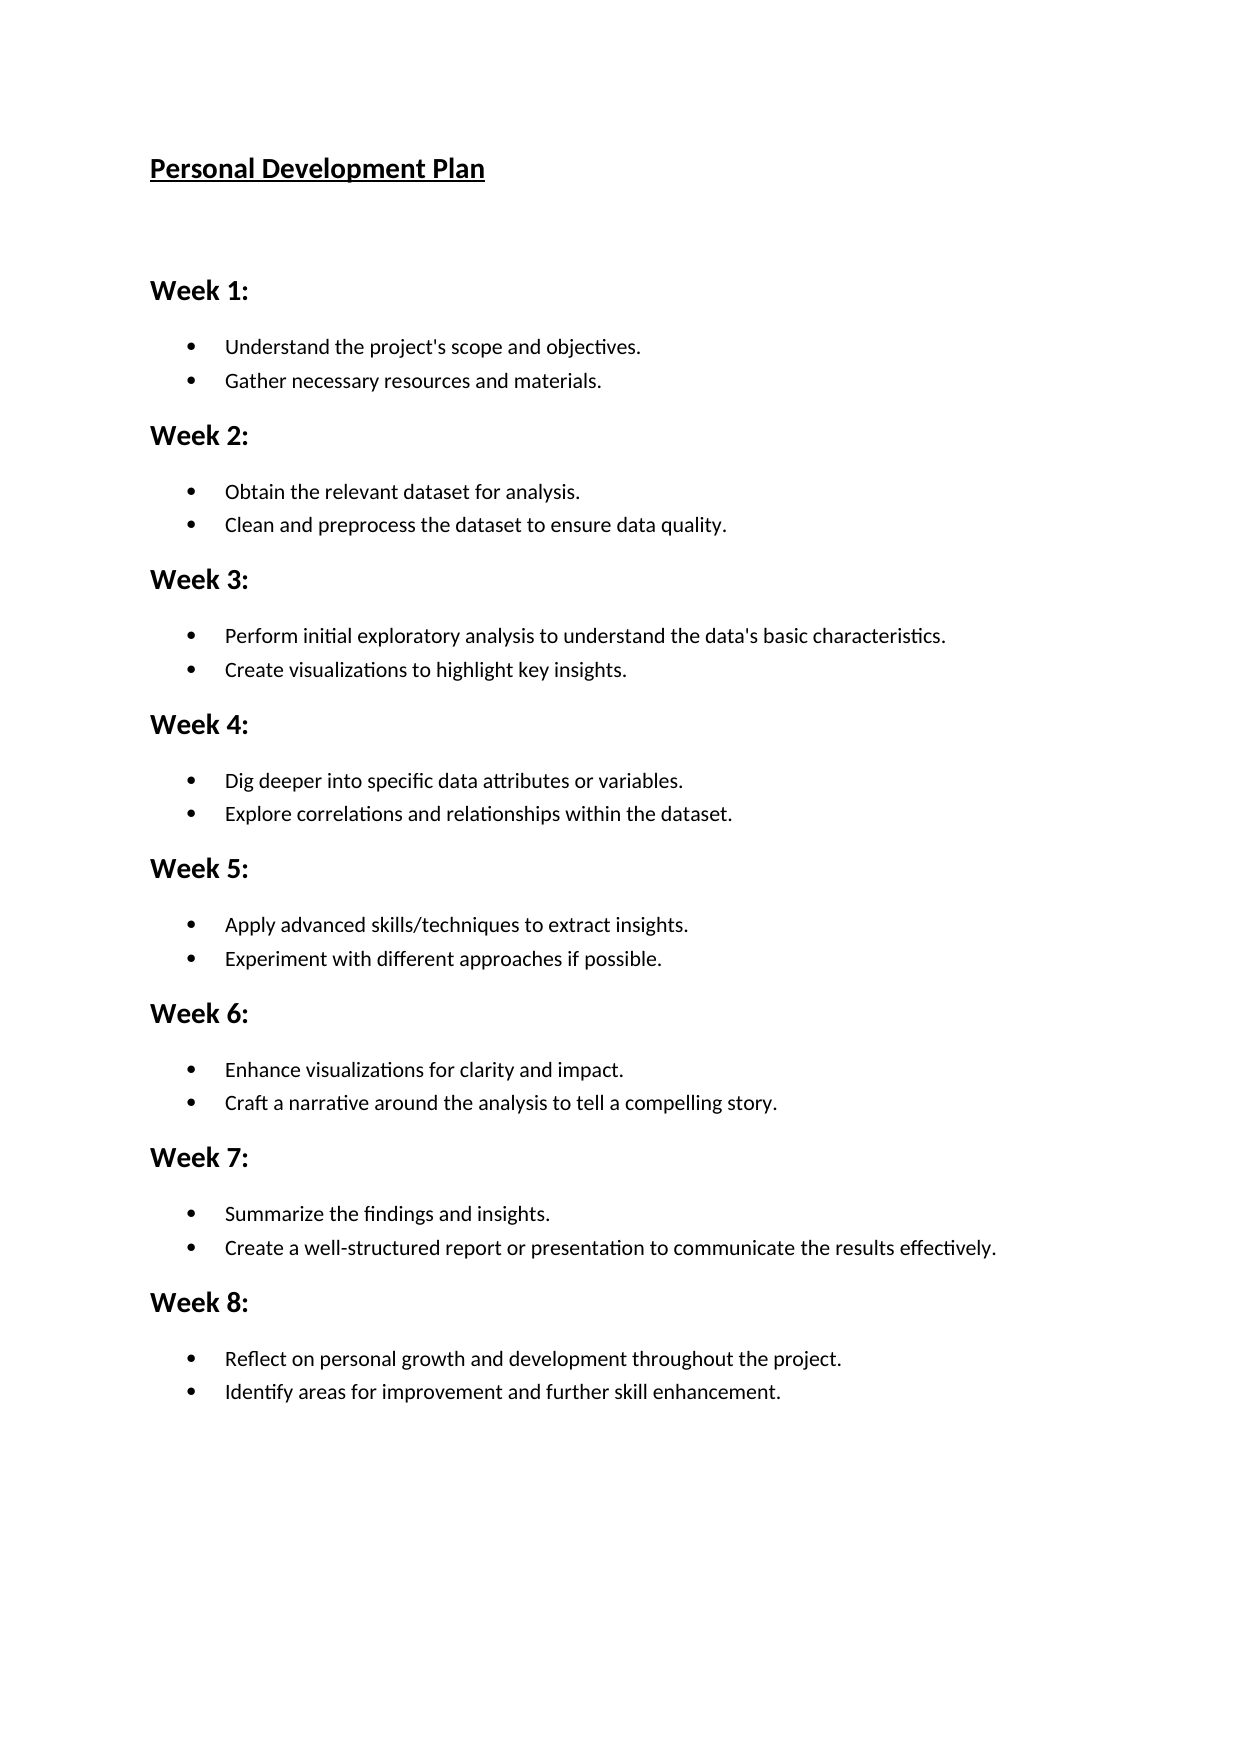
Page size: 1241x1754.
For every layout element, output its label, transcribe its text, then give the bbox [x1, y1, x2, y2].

text Week 4: [150, 706, 1090, 741]
list Apply advanced skills/techniques to extract insights. [187, 911, 1090, 938]
text Week 5: [150, 850, 1090, 886]
list Gather necessary resources and materials. [187, 367, 1090, 393]
list Reflect on personal growth and development throughout the project. [187, 1345, 1090, 1371]
text Week 7: [150, 1139, 1090, 1175]
list Dig deeper into specific data attributes or variables. [187, 767, 1090, 793]
list Craft a narrative around the analysis to tell a compelling story. [187, 1089, 1090, 1116]
list Create a well-structured report or presentation to communicate the results effectively. [187, 1234, 1090, 1260]
list Experiment with different approaches if possible. [187, 945, 1090, 971]
text Week 6: [150, 995, 1090, 1030]
list Create visualizations to highlight key insights. [187, 656, 1090, 682]
list Enhance visualizations for clarity and impact. [187, 1056, 1090, 1082]
list Identify areas for improvement and further skill enhancement. [187, 1378, 1090, 1405]
text Week 8: [150, 1284, 1090, 1319]
list Summarize the findings and insights. [187, 1200, 1090, 1227]
list Perform initial exploratory analysis to understand the data's basic characteristics. [187, 622, 1090, 649]
text Week 1: [150, 272, 1090, 308]
list Clean and preprocess the dataset to ensure data quality. [187, 511, 1090, 538]
text Personal Development Plan [150, 150, 1090, 186]
text Week 3: [150, 561, 1090, 597]
list Explore correlations and relationships within the dataset. [187, 800, 1090, 827]
list Understand the project's scope and objectives. [187, 333, 1090, 360]
text Week 2: [150, 417, 1090, 452]
list Obtain the relevant dataset for analysis. [187, 478, 1090, 504]
